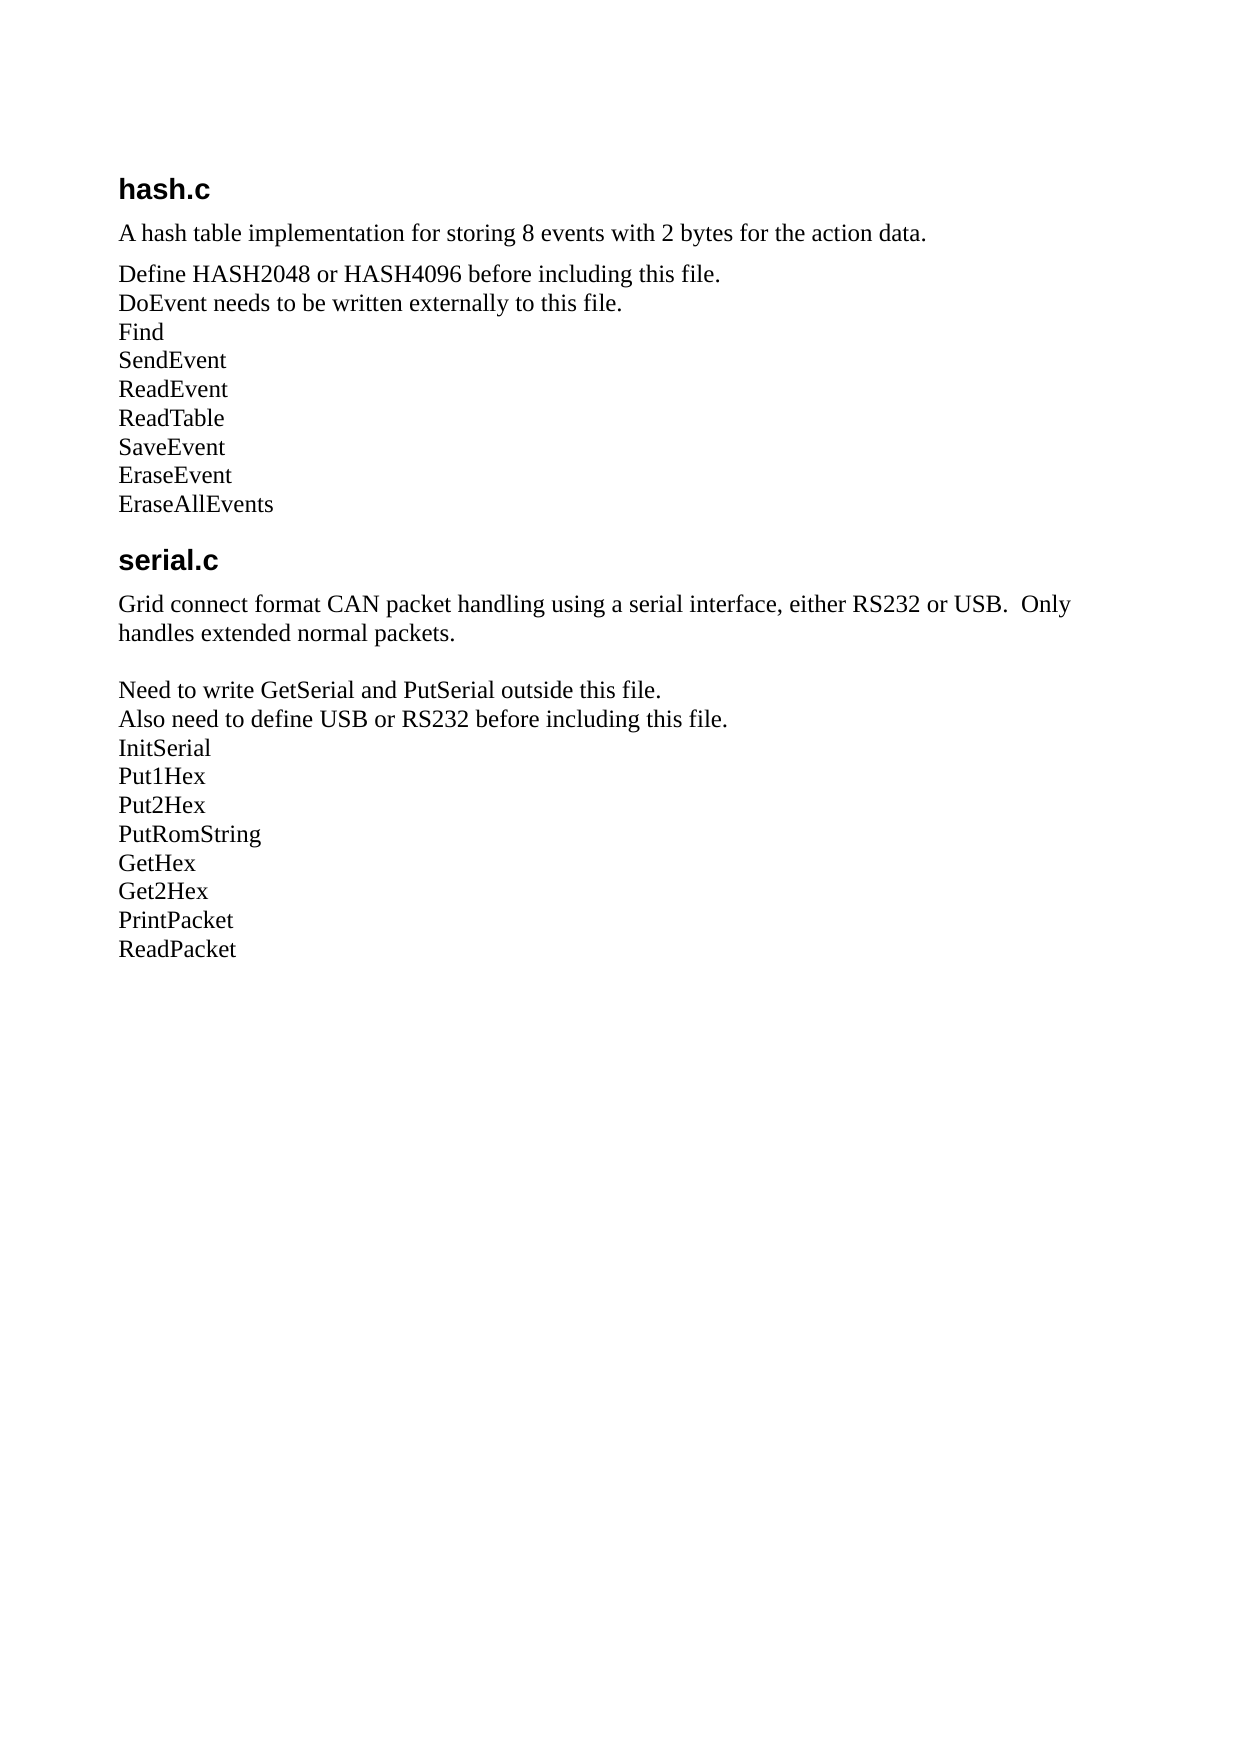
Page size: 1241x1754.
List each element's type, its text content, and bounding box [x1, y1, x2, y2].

text ReadEvent [118, 374, 1122, 403]
text Need to write GetSerial and PutSerial outside this file. [118, 675, 1122, 704]
subtitle serial.c [118, 543, 1122, 576]
text PutRomString [118, 819, 1122, 848]
text SendEvent [118, 345, 1122, 374]
text Put1Hex [118, 761, 1122, 790]
text A hash table implementation for storing 8 events with 2 bytes for the action data. [118, 218, 1122, 247]
text SaveEvent [118, 432, 1122, 460]
text GetHex [118, 848, 1122, 876]
text ReadPacket [118, 934, 1122, 963]
text Get2Hex [118, 876, 1122, 905]
text Define HASH2048 or HASH4096 before including this file. [118, 259, 1122, 288]
text EraseAllEvents [118, 489, 1122, 518]
text PrintPacket [118, 905, 1122, 934]
text Find [118, 317, 1122, 345]
text Put2Hex [118, 790, 1122, 819]
text ReadTable [118, 403, 1122, 432]
text Grid connect format CAN packet handling using a serial interface, either RS232 or USB. Only handles extended normal packets. [118, 589, 1122, 646]
text EraseEvent [118, 460, 1122, 489]
text InitSerial [118, 733, 1122, 761]
text Also need to define USB or RS232 before including this file. [118, 704, 1122, 733]
subtitle hash.c [118, 172, 1122, 205]
text DoEvent needs to be written externally to this file. [118, 288, 1122, 317]
